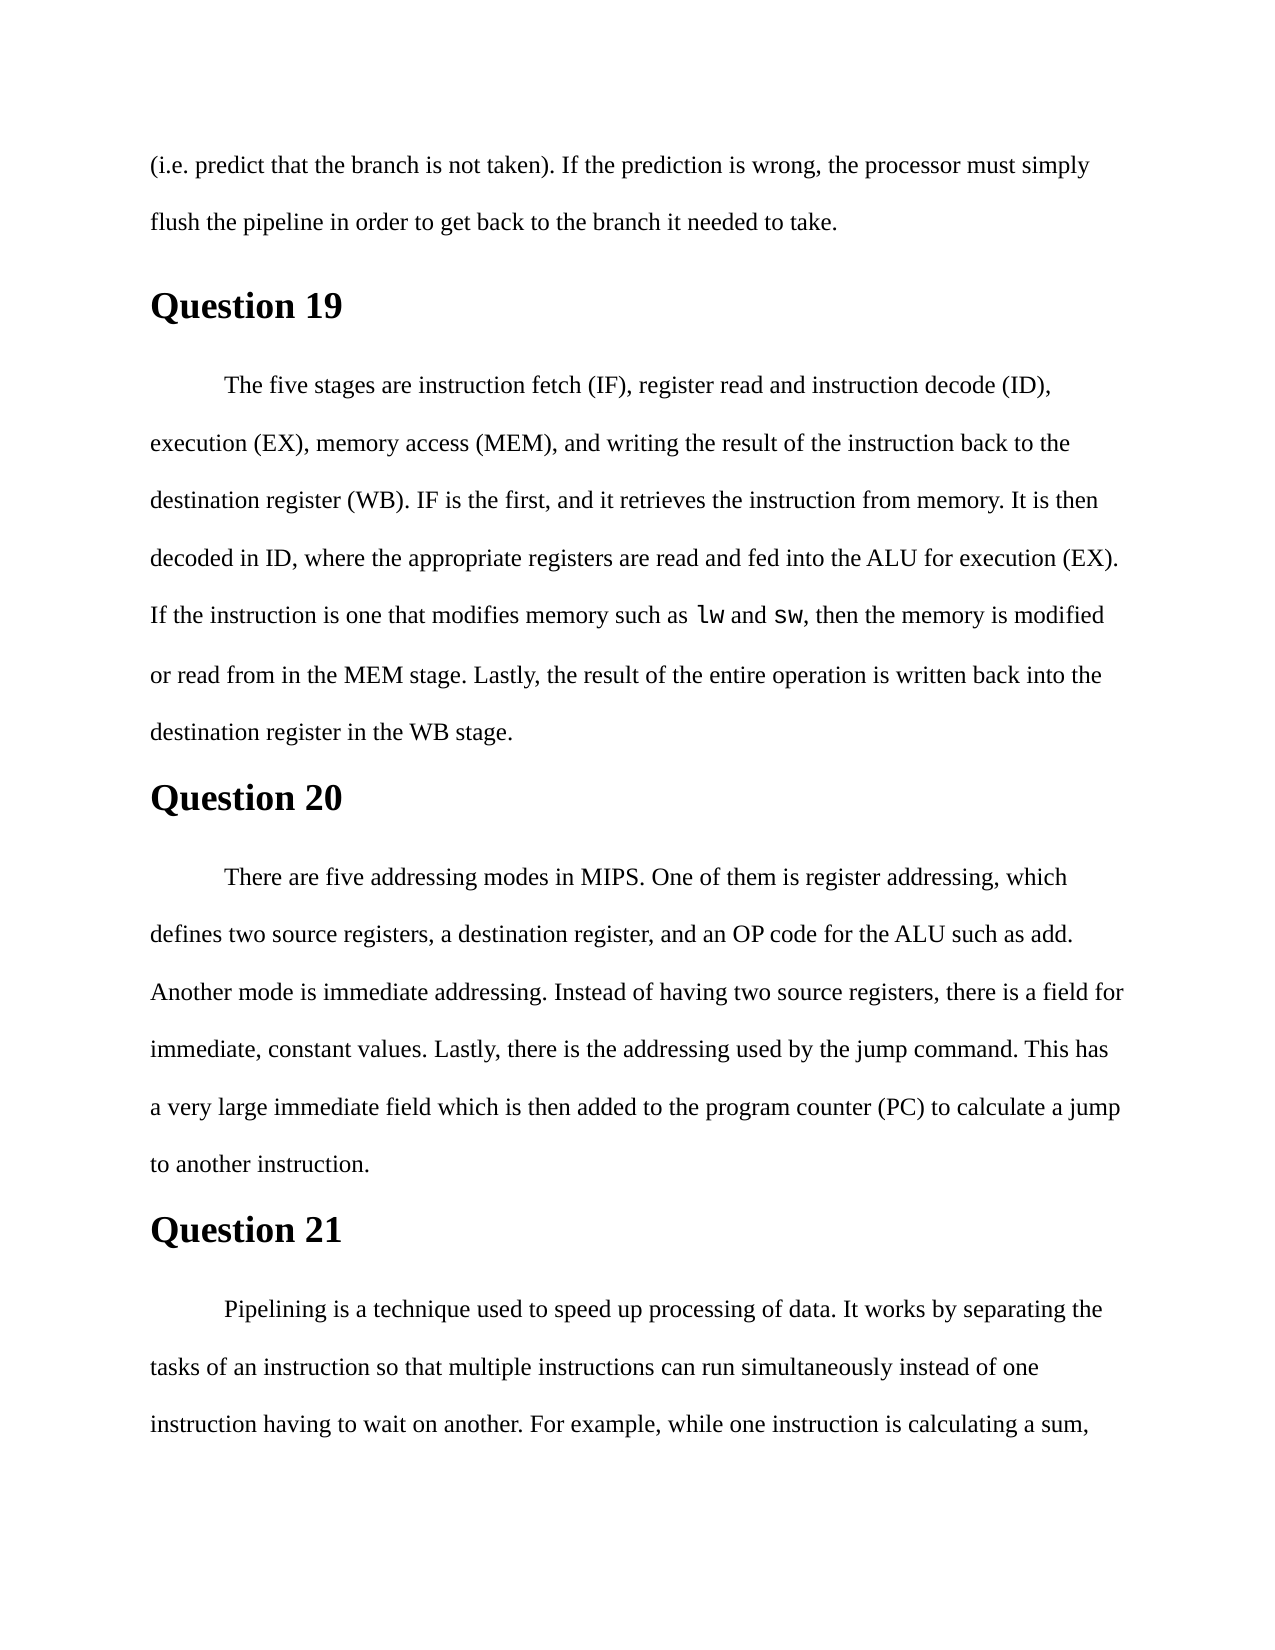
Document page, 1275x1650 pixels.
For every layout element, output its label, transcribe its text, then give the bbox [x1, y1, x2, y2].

text The five stages are instruction fetch (IF), register read and instruction decode (ID), execution (EX), memory access (MEM), and writing the result of the instruction back to the destination register (WB). IF is the first, and it retrieves the instruction from memory. It is then decoded in ID, where the appropriate registers are read and fed into the ALU for execution (EX). If the instruction is one that modifies memory such as lw and sw, then the memory is modified or read from in the MEM stage. Lastly, the result of the entire operation is written back into the destination register in the WB stage. [150, 370, 1125, 746]
subtitle Question 20 [150, 775, 1125, 818]
text There are five addressing modes in MIPS. One of them is register addressing, which defines two source registers, a destination register, and an OP code for the ALU such as add. Another mode is immediate addressing. Instead of having two source registers, there is a field for immediate, constant values. Lastly, there is the addressing used by the jump command. This has a very large immediate field which is then added to the program counter (PC) to calculate a jump to another instruction. [150, 862, 1125, 1178]
subtitle Question 19 [150, 283, 1125, 326]
subtitle Question 21 [150, 1207, 1125, 1251]
text Pipelining is a technique used to speed up processing of data. It works by separating the tasks of an instruction so that multiple instructions can run simultaneously instead of one instruction having to wait on another. For example, while one instruction is calculating a sum, [150, 1294, 1125, 1438]
text (i.e. predict that the branch is not taken). If the prediction is wrong, the processor must simply flush the pipeline in order to get back to the branch it needed to take. [150, 150, 1125, 236]
